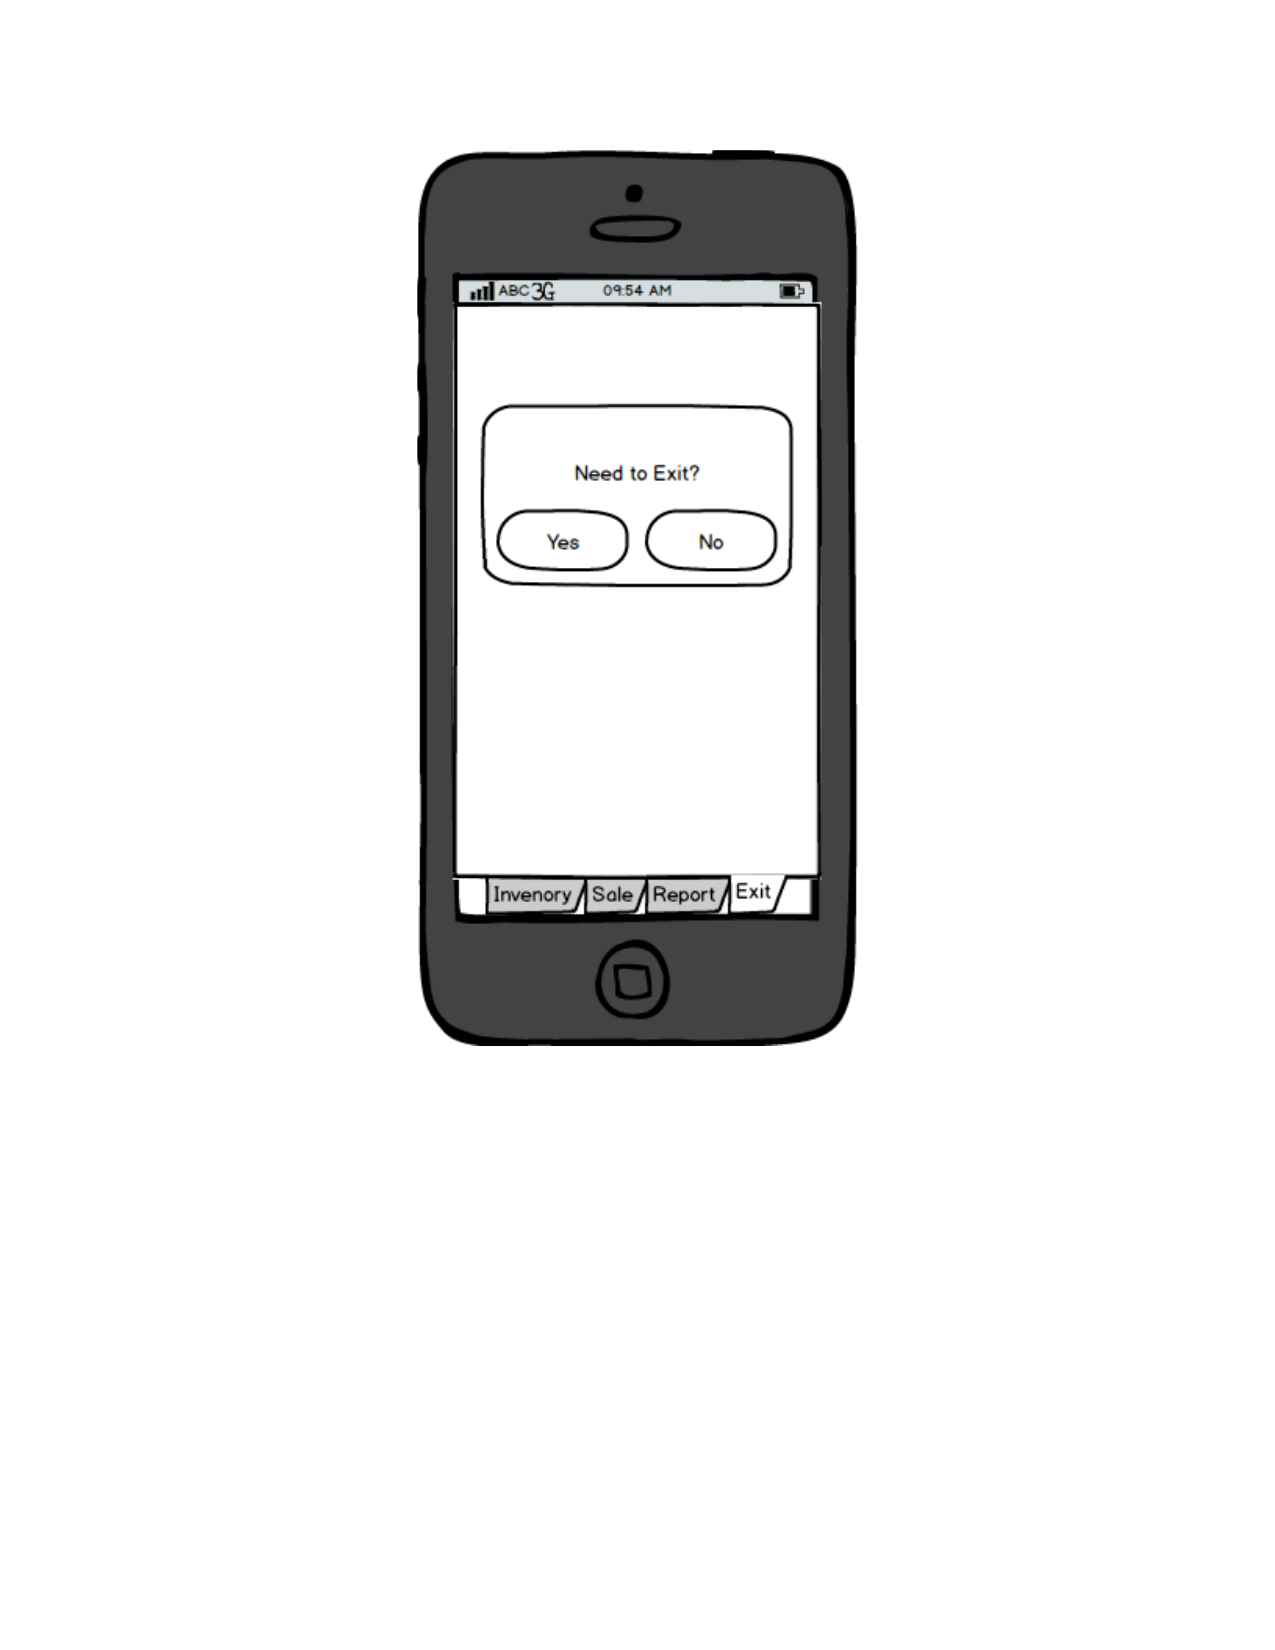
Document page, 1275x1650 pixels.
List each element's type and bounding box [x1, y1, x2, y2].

picture [417, 150, 858, 1046]
